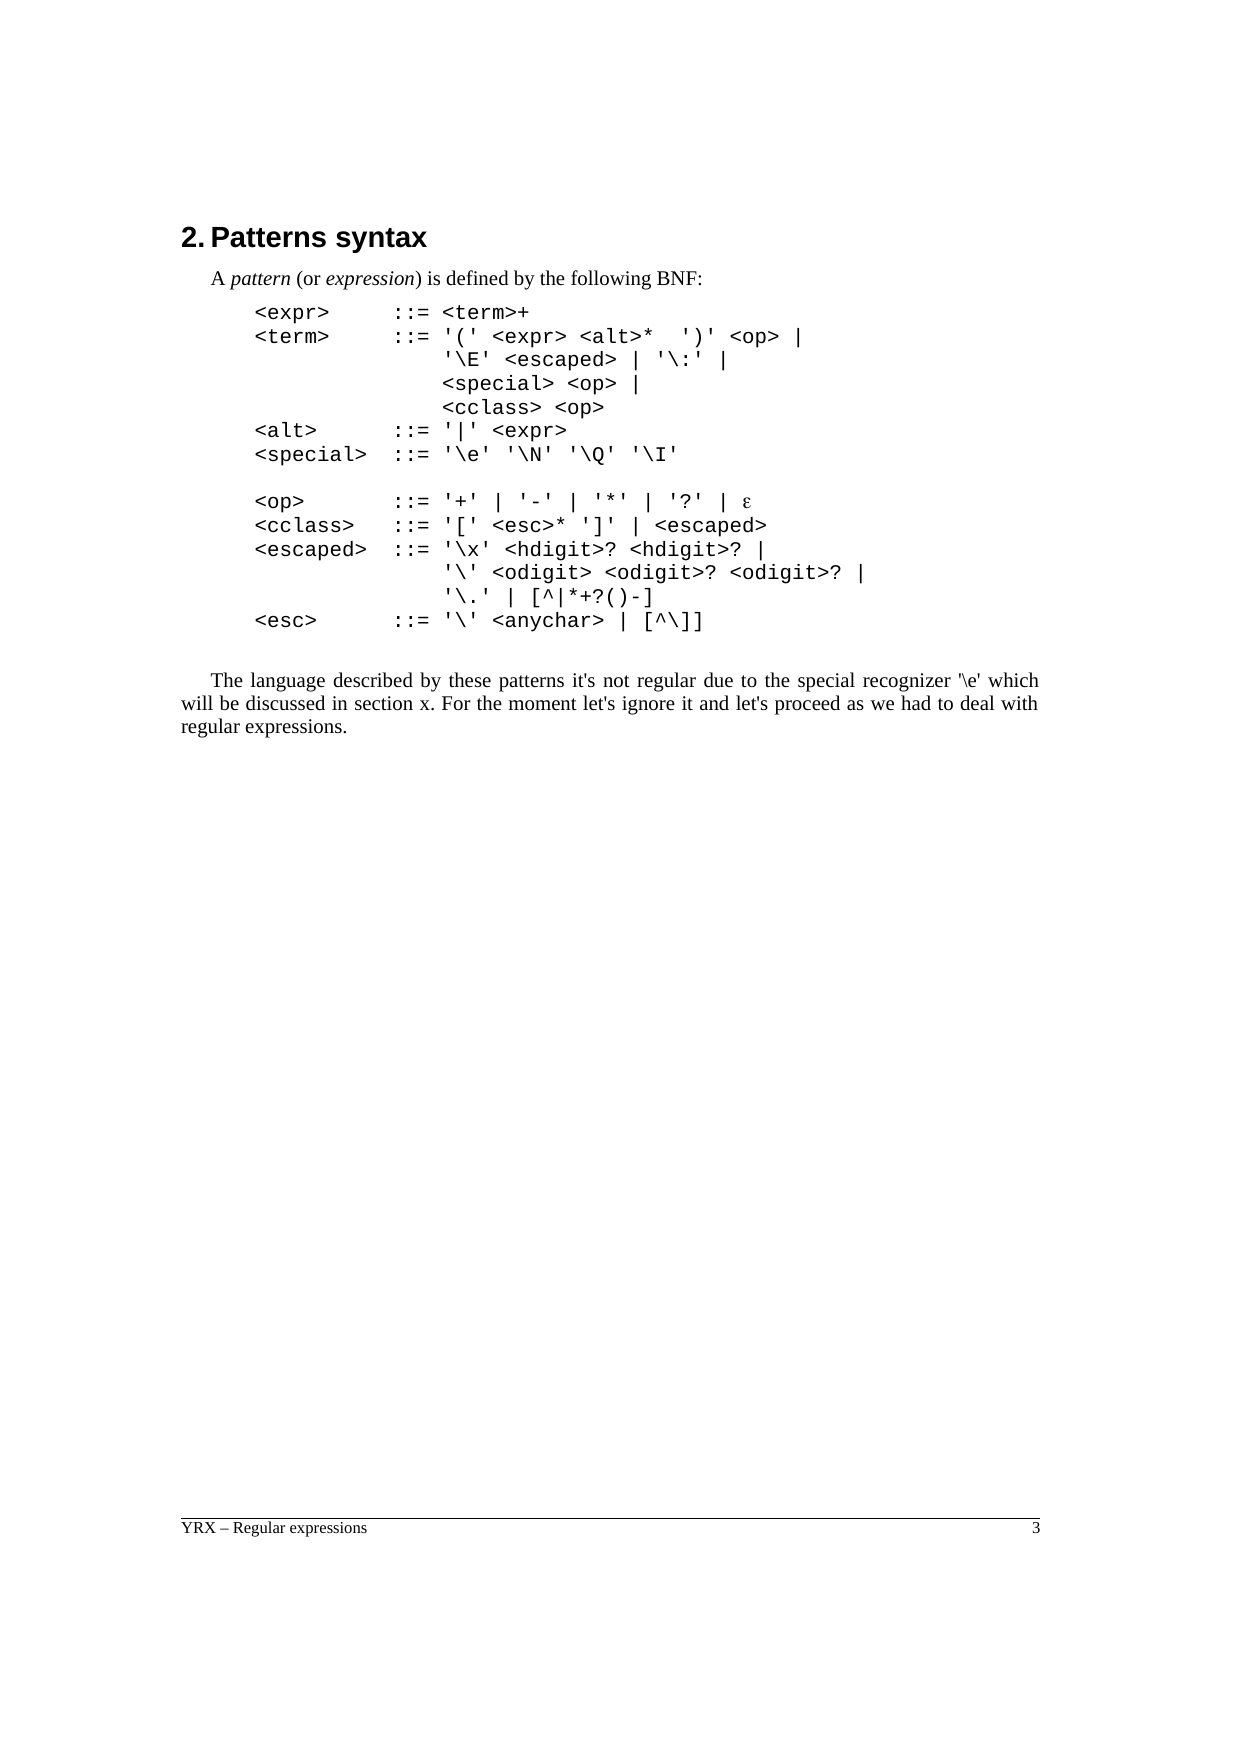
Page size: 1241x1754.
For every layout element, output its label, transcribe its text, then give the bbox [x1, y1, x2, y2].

subtitle Patterns syntax [181, 221, 1040, 254]
text <special> ::= '\e' '\N' '\Q' '\I' [254, 444, 1040, 468]
text The language described by these patterns it's not regular due to the special recognizer '\e' which will be discussed in section x. For the moment let's ignore it and let's proceed as we had to deal with regular expressions. [181, 669, 1040, 738]
text '\.' | [^|*+?()-] [254, 586, 1040, 609]
text <escaped> ::= '\x' <hdigit>? <hdigit>? | [254, 539, 1040, 562]
text <op> ::= '+' | '-' | '*' | '?' | e [254, 491, 1040, 515]
text <cclass> ::= '[' <esc>* ']' | <escaped> [254, 515, 1040, 539]
text <term> ::= '(' <expr> <alt>* ')' <op> | [254, 326, 1040, 349]
text A pattern (or expression) is defined by the following BNF: [181, 267, 1040, 290]
text '\' <odigit> <odigit>? <odigit>? | [254, 562, 1040, 586]
text '\E' <escaped> | '\:' | [254, 349, 1040, 373]
text <special> <op> | [254, 373, 1040, 397]
text <alt> ::= '|' <expr> [254, 420, 1040, 444]
text <expr> ::= <term>+ [254, 302, 1040, 326]
text <cclass> <op> [254, 397, 1040, 420]
text <esc> ::= '\' <anychar> | [^\]] [254, 609, 1040, 633]
